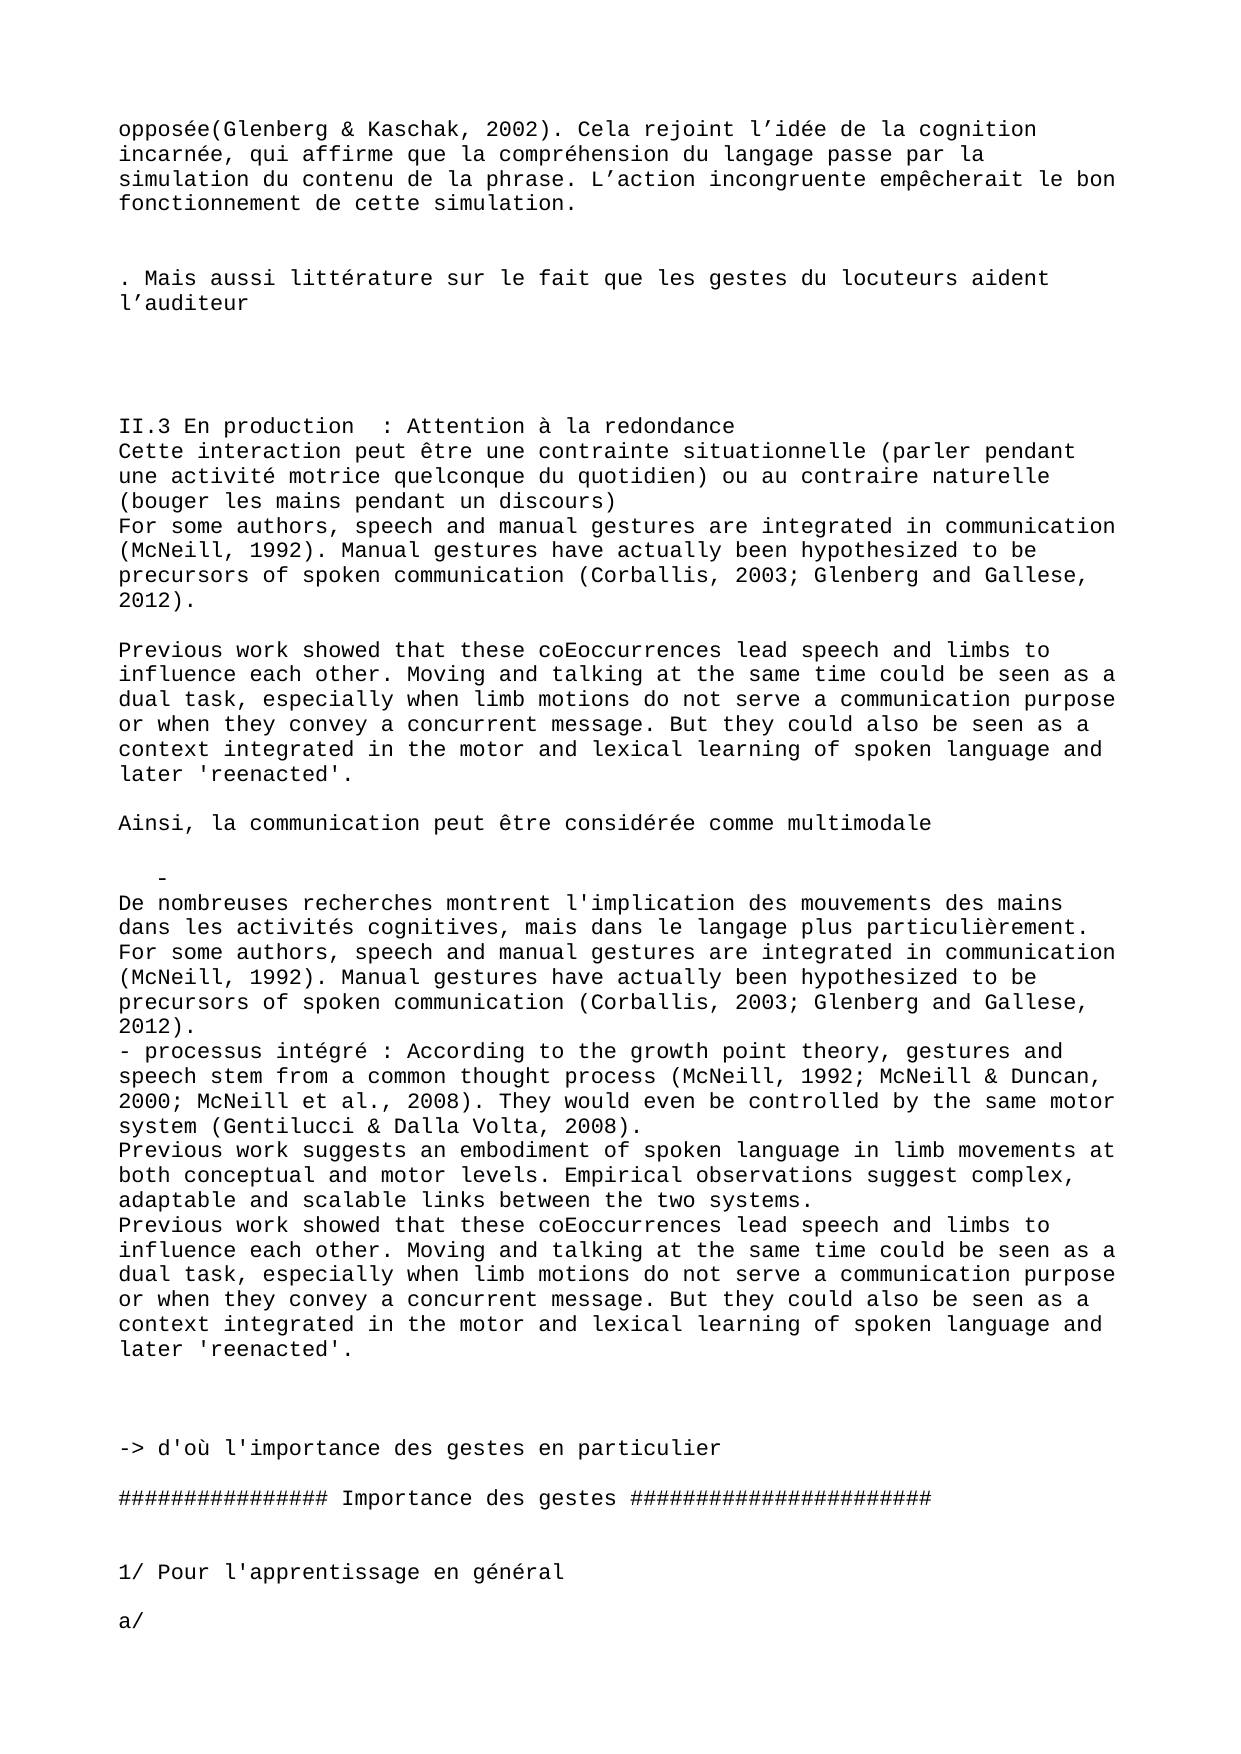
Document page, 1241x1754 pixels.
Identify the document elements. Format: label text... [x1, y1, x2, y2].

text Ainsi, la communication peut être considérée comme multimodale [118, 812, 1122, 837]
text II.3 En production : Attention à la redondance [118, 416, 1122, 440]
text For some authors, speech and manual gestures are integrated in communication (McNeill, 1992). Manual gestures have actually been hypothesized to be precursors of spoken communication (Corballis, 2003; Glenberg and Gallese, 2012). [118, 941, 1122, 1040]
text Previous work showed that these coEoccurrences lead speech and limbs to influence each other. Moving and talking at the same time could be seen as a dual task, especially when limb motions do not serve a communication purpose or when they convey a concurrent message. But they could also be seen as a context integrated in the motor and lexical learning of spoken language and later 'reenacted'. [118, 1214, 1122, 1363]
text De nombreuses recherches montrent l'implication des mouvements des mains dans les activités cognitives, mais dans le langage plus particulièrement. [118, 892, 1122, 941]
text 1/ Pour l'apprentissage en général [118, 1561, 1122, 1586]
text Previous work suggests an embodiment of spoken language in limb movements at both conceptual and motor levels. Empirical observations suggest complex, adaptable and scalable links between the two systems. [118, 1139, 1122, 1214]
text opposée(Glenberg & Kaschak, 2002). Cela rejoint l’idée de la cognition incarnée, qui affirme que la compréhension du langage passe par la simulation du contenu de la phrase. L’action incongruente empêcherait le bon fonctionnement de cette simulation. [118, 118, 1122, 217]
text ################ Importance des gestes ####################### [118, 1487, 1122, 1511]
text a/ [118, 1611, 1122, 1635]
text Cette interaction peut être une contrainte situationnelle (parler pendant une activité motrice quelconque du quotidien) ou au contraire naturelle (bouger les mains pendant un discours) [118, 440, 1122, 515]
text For some authors, speech and manual gestures are integrated in communication (McNeill, 1992). Manual gestures have actually been hypothesized to be precursors of spoken communication (Corballis, 2003; Glenberg and Gallese, 2012). [118, 515, 1122, 614]
text - processus intégré : According to the growth point theory, gestures and speech stem from a common thought process (McNeill, 1992; McNeill & Duncan, 2000; McNeill et al., 2008). They would even be controlled by the same motor system (Gentilucci & Dalla Volta, 2008). [118, 1040, 1122, 1139]
text . Mais aussi littérature sur le fait que les gestes du locuteurs aident l’auditeur [118, 267, 1122, 316]
text Previous work showed that these coEoccurrences lead speech and limbs to influence each other. Moving and talking at the same time could be seen as a dual task, especially when limb motions do not serve a communication purpose or when they convey a concurrent message. But they could also be seen as a context integrated in the motor and lexical learning of spoken language and later 'reenacted'. [118, 639, 1122, 787]
text -> d'où l'importance des gestes en particulier [118, 1437, 1122, 1462]
